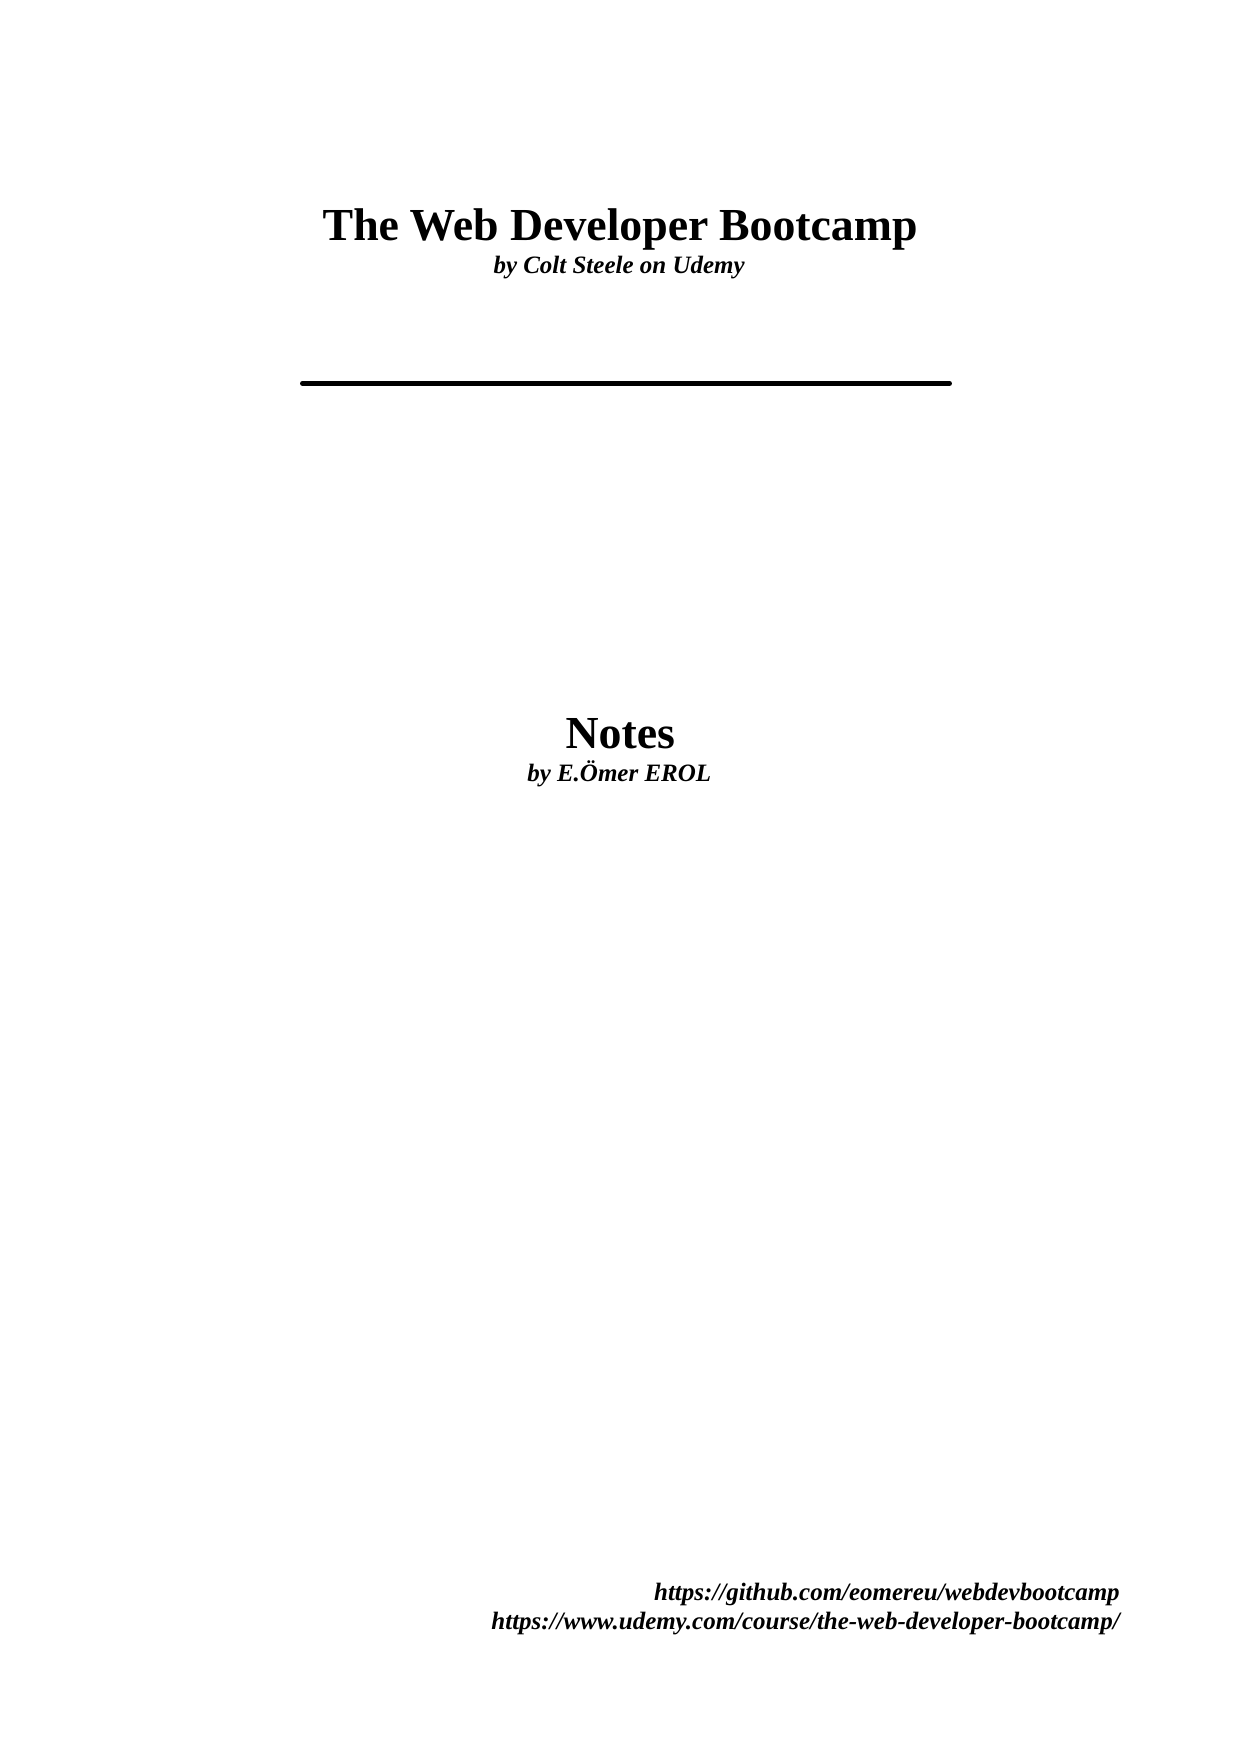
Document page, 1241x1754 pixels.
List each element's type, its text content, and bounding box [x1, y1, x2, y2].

text https://www.udemy.com/course/the-web-developer-bootcamp/ [118, 1606, 1122, 1635]
text Notes [118, 705, 1122, 758]
text The Web Developer Bootcamp [118, 197, 1122, 250]
text by E.Ömer EROL [118, 758, 1122, 787]
text by Colt Steele on Udemy [118, 250, 1122, 279]
text https://github.com/eomereu/webdevbootcamp [118, 1577, 1122, 1606]
